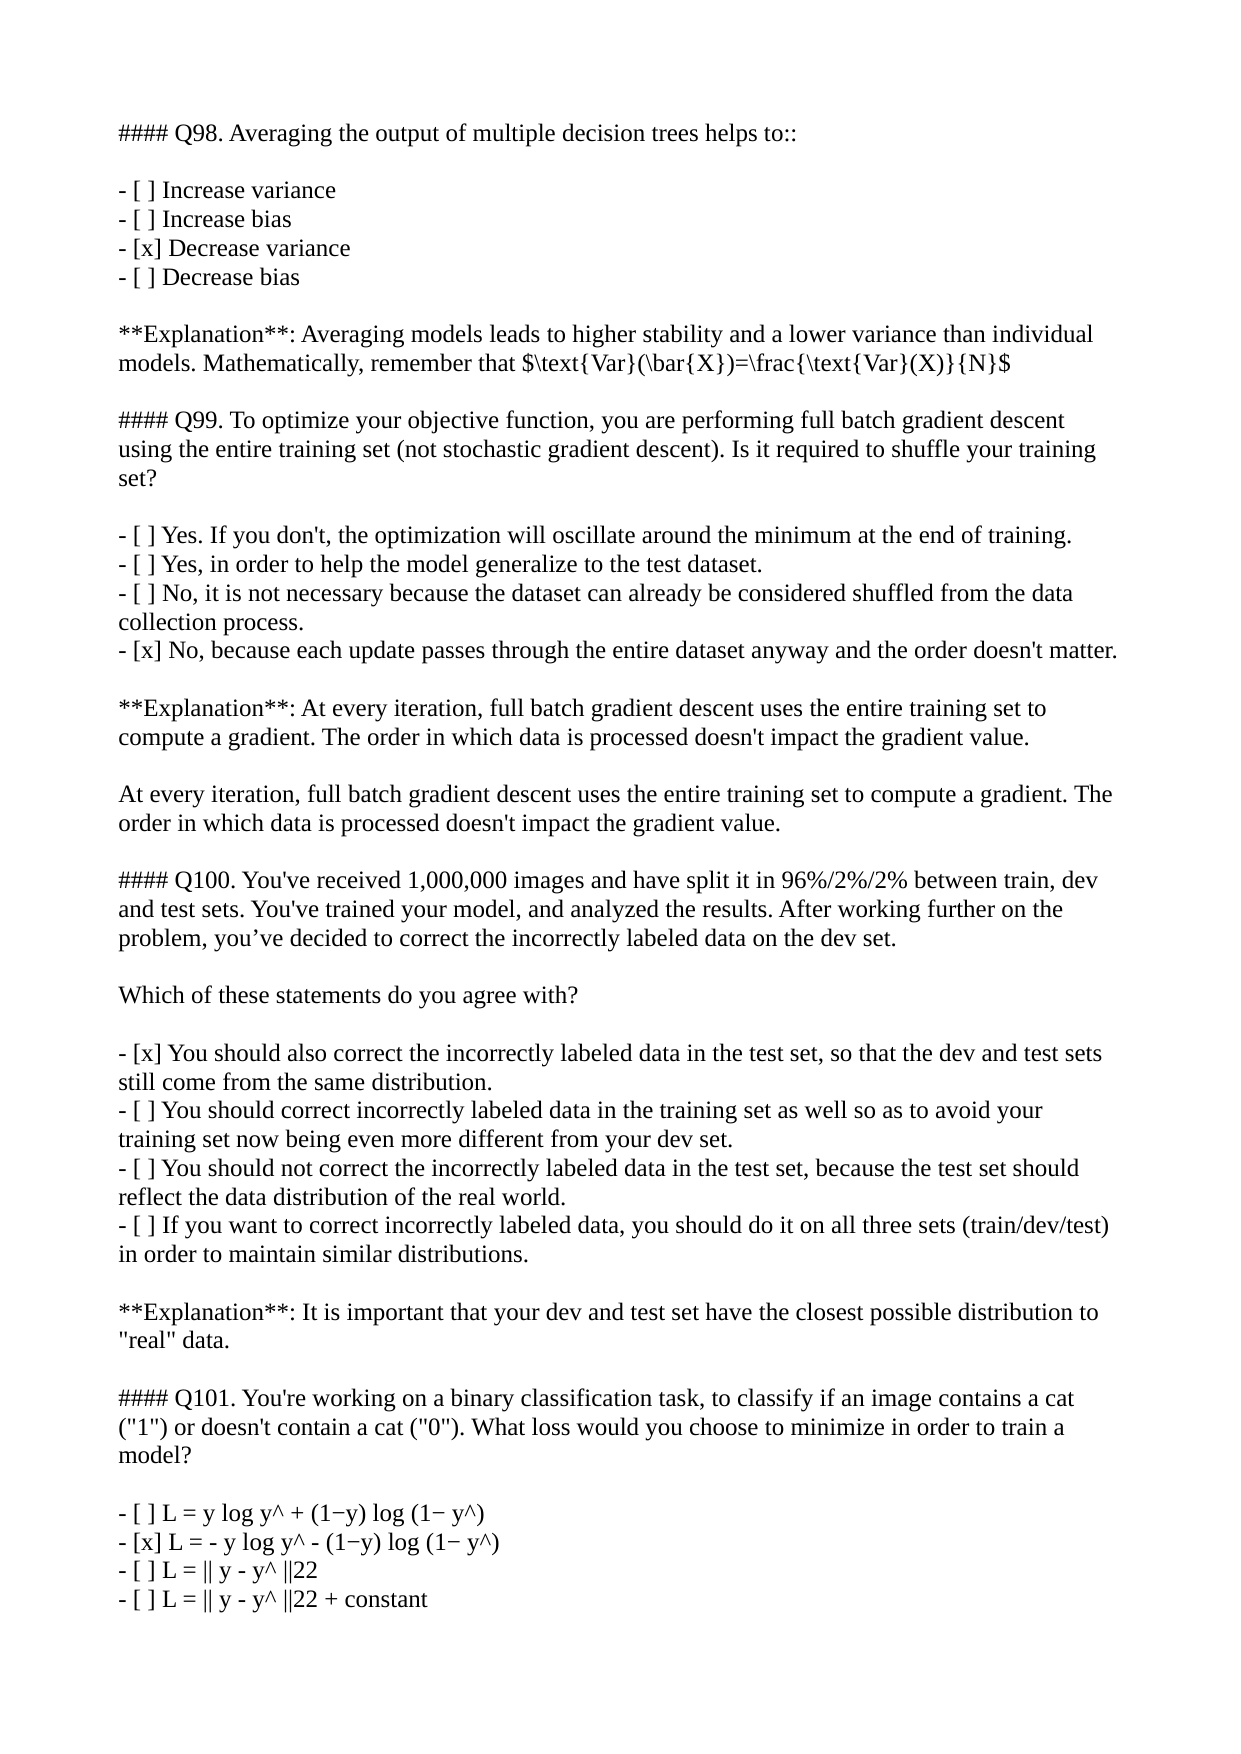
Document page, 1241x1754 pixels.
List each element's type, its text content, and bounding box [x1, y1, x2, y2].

text - [x] No, because each update passes through the entire dataset anyway and the order doesn't matter. [118, 636, 1122, 664]
text **Explanation**: Averaging models leads to higher stability and a lower variance than individual models. Mathematically, remember that $\text{Var}(\bar{X})=\frac{\text{Var}(X)}{N}$ [118, 319, 1122, 377]
text - [ ] Increase variance [118, 176, 1122, 204]
text - [x] L = - y log y^ - (1−y) log (1− y^) [118, 1527, 1122, 1556]
text #### Q98. Averaging the output of multiple decision trees helps to:: [118, 118, 1122, 147]
text - [ ] Yes. If you don't, the optimization will oscillate around the minimum at the end of training. [118, 521, 1122, 549]
text - [ ] Yes, in order to help the model generalize to the test dataset. [118, 549, 1122, 578]
text - [ ] L = || y - y^ ||22 [118, 1556, 1122, 1584]
text **Explanation**: At every iteration, full batch gradient descent uses the entire training set to compute a gradient. The order in which data is processed doesn't impact the gradient value. [118, 693, 1122, 751]
text - [ ] L = y log y^ + (1−y) log (1− y^) [118, 1498, 1122, 1527]
text - [x] You should also correct the incorrectly labeled data in the test set, so that the dev and test sets still come from the same distribution. [118, 1038, 1122, 1096]
text - [ ] Decrease bias [118, 262, 1122, 291]
text **Explanation**: It is important that your dev and test set have the closest possible distribution to "real" data. [118, 1297, 1122, 1354]
text - [ ] If you want to correct incorrectly labeled data, you should do it on all three sets (train/dev/test) in order to maintain similar distributions. [118, 1211, 1122, 1268]
text Which of these statements do you agree with? [118, 981, 1122, 1009]
text - [ ] You should correct incorrectly labeled data in the training set as well so as to avoid your training set now being even more different from your dev set. [118, 1096, 1122, 1153]
text - [x] Decrease variance [118, 233, 1122, 262]
text #### Q99. To optimize your objective function, you are performing full batch gradient descent using the entire training set (not stochastic gradient descent). Is it required to shuffle your training set? [118, 406, 1122, 492]
text #### Q100. You've received 1,000,000 images and have split it in 96%/2%/2% between train, dev and test sets. You've trained your model, and analyzed the results. After working further on the problem, you’ve decided to correct the incorrectly labeled data on the dev set. [118, 866, 1122, 952]
text - [ ] No, it is not necessary because the dataset can already be considered shuffled from the data collection process. [118, 578, 1122, 636]
text At every iteration, full batch gradient descent uses the entire training set to compute a gradient. The order in which data is processed doesn't impact the gradient value. [118, 779, 1122, 837]
text - [ ] Increase bias [118, 204, 1122, 233]
text - [ ] You should not correct the incorrectly labeled data in the test set, because the test set should reflect the data distribution of the real world. [118, 1153, 1122, 1211]
text - [ ] L = || y - y^ ||22 + constant [118, 1584, 1122, 1613]
text #### Q101. You're working on a binary classification task, to classify if an image contains a cat ("1") or doesn't contain a cat ("0"). What loss would you choose to minimize in order to train a model? [118, 1383, 1122, 1469]
